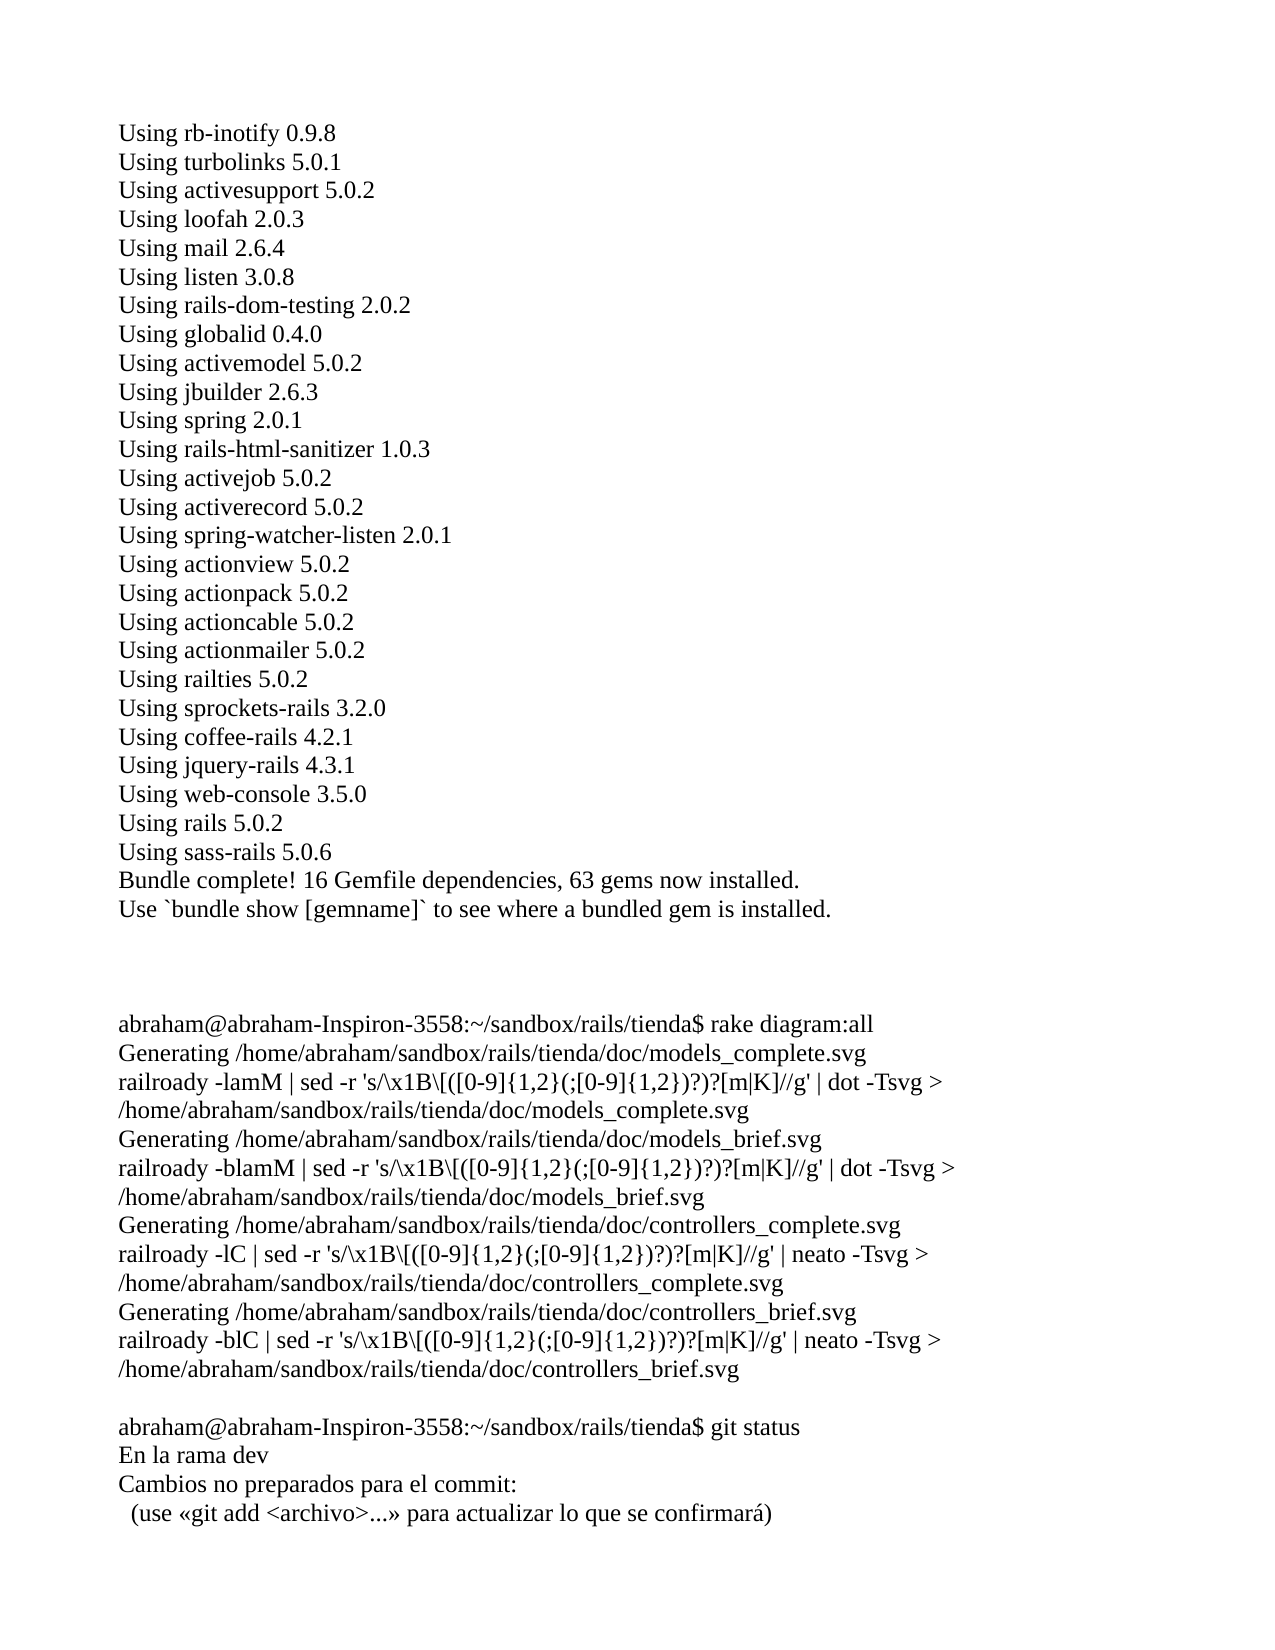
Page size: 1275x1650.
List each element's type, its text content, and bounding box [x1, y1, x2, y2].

text railroady -blC | sed -r 's/\x1B\[([0-9]{1,2}(;[0-9]{1,2})?)?[m|K]//g' | neato -Tsvg > /home/abraham/sandbox/rails/tienda/doc/controllers_brief.svg [118, 1326, 1157, 1383]
text Using spring 2.0.1 [118, 406, 1157, 434]
text Using actionpack 5.0.2 [118, 578, 1157, 607]
text Cambios no preparados para el commit: [118, 1469, 1157, 1498]
text Using rails 5.0.2 [118, 808, 1157, 837]
text Generating /home/abraham/sandbox/rails/tienda/doc/controllers_complete.svg [118, 1211, 1157, 1239]
text Using sprockets-rails 3.2.0 [118, 693, 1157, 722]
text Generating /home/abraham/sandbox/rails/tienda/doc/controllers_brief.svg [118, 1297, 1157, 1326]
text En la rama dev [118, 1441, 1157, 1469]
text Using activerecord 5.0.2 [118, 492, 1157, 521]
text Using web-console 3.5.0 [118, 779, 1157, 808]
text Using sass-rails 5.0.6 [118, 837, 1157, 866]
text Using rails-html-sanitizer 1.0.3 [118, 434, 1157, 463]
text abraham@abraham-Inspiron-3558:~/sandbox/rails/tienda$ git status [118, 1412, 1157, 1441]
text railroady -lC | sed -r 's/\x1B\[([0-9]{1,2}(;[0-9]{1,2})?)?[m|K]//g' | neato -Tsvg > /home/abraham/sandbox/rails/tienda/doc/controllers_complete.svg [118, 1239, 1157, 1297]
text Using actionview 5.0.2 [118, 549, 1157, 578]
text railroady -blamM | sed -r 's/\x1B\[([0-9]{1,2}(;[0-9]{1,2})?)?[m|K]//g' | dot -Tsvg > /home/abraham/sandbox/rails/tienda/doc/models_brief.svg [118, 1153, 1157, 1211]
text Using mail 2.6.4 [118, 233, 1157, 262]
text Using rails-dom-testing 2.0.2 [118, 291, 1157, 319]
text Using actionmailer 5.0.2 [118, 636, 1157, 664]
text Bundle complete! 16 Gemfile dependencies, 63 gems now installed. [118, 866, 1157, 894]
text Using activejob 5.0.2 [118, 463, 1157, 492]
text Using rb-inotify 0.9.8 [118, 118, 1157, 147]
text Use `bundle show [gemname]` to see where a bundled gem is installed. [118, 894, 1157, 923]
text Using activesupport 5.0.2 [118, 176, 1157, 204]
text Using coffee-rails 4.2.1 [118, 722, 1157, 751]
text Generating /home/abraham/sandbox/rails/tienda/doc/models_complete.svg [118, 1038, 1157, 1067]
text Using railties 5.0.2 [118, 664, 1157, 693]
text Generating /home/abraham/sandbox/rails/tienda/doc/models_brief.svg [118, 1124, 1157, 1153]
text Using globalid 0.4.0 [118, 319, 1157, 348]
text Using jbuilder 2.6.3 [118, 377, 1157, 406]
text Using activemodel 5.0.2 [118, 348, 1157, 377]
text Using listen 3.0.8 [118, 262, 1157, 291]
text Using loofah 2.0.3 [118, 204, 1157, 233]
text (use «git add <archivo>...» para actualizar lo que se confirmará) [118, 1498, 1157, 1527]
text Using actioncable 5.0.2 [118, 607, 1157, 636]
text abraham@abraham-Inspiron-3558:~/sandbox/rails/tienda$ rake diagram:all [118, 1009, 1157, 1038]
text Using turbolinks 5.0.1 [118, 147, 1157, 176]
text railroady -lamM | sed -r 's/\x1B\[([0-9]{1,2}(;[0-9]{1,2})?)?[m|K]//g' | dot -Tsvg > /home/abraham/sandbox/rails/tienda/doc/models_complete.svg [118, 1067, 1157, 1124]
text Using jquery-rails 4.3.1 [118, 751, 1157, 779]
text Using spring-watcher-listen 2.0.1 [118, 521, 1157, 549]
